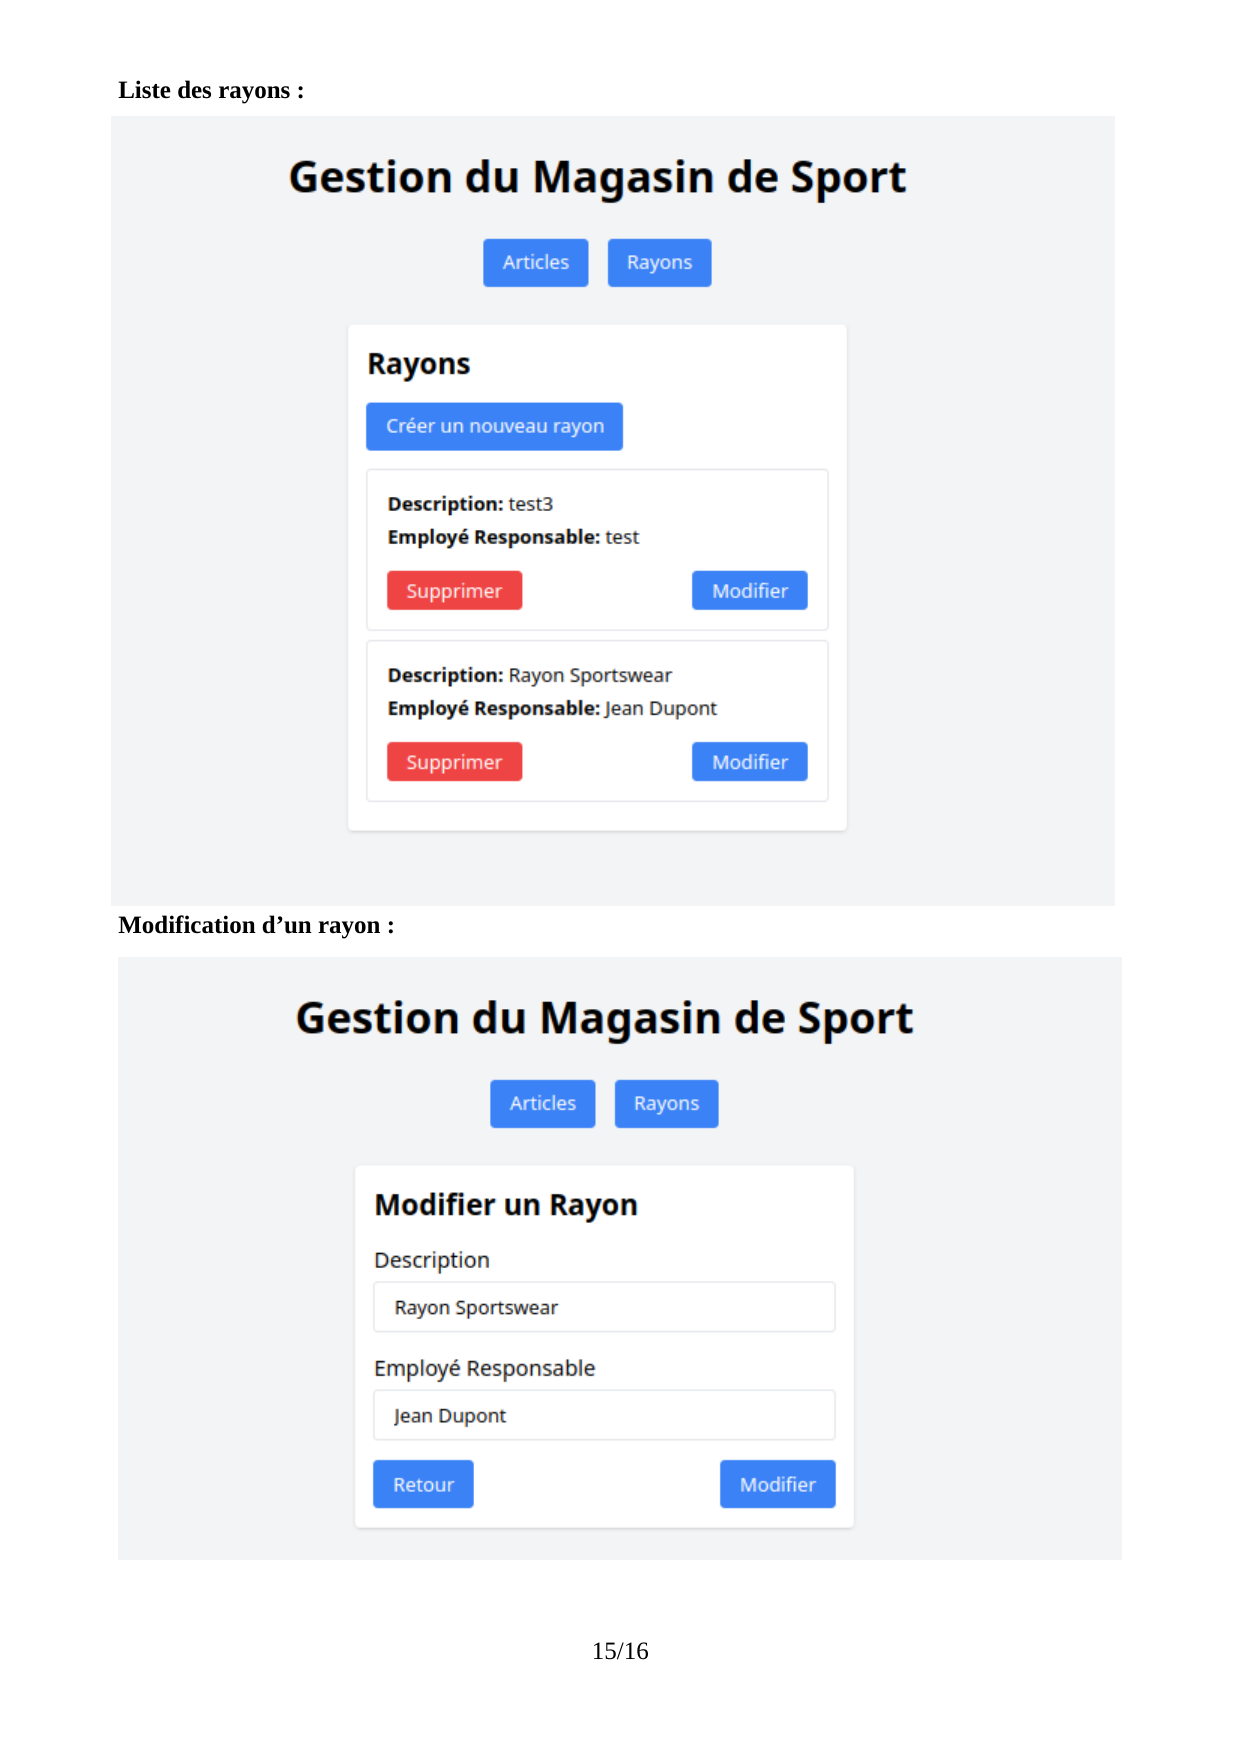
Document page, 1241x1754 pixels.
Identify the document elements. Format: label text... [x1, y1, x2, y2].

text Modification d’un rayon : [118, 829, 1122, 938]
picture [118, 957, 1123, 1560]
text Liste des rayons : [118, 75, 1122, 104]
picture [111, 116, 1115, 906]
